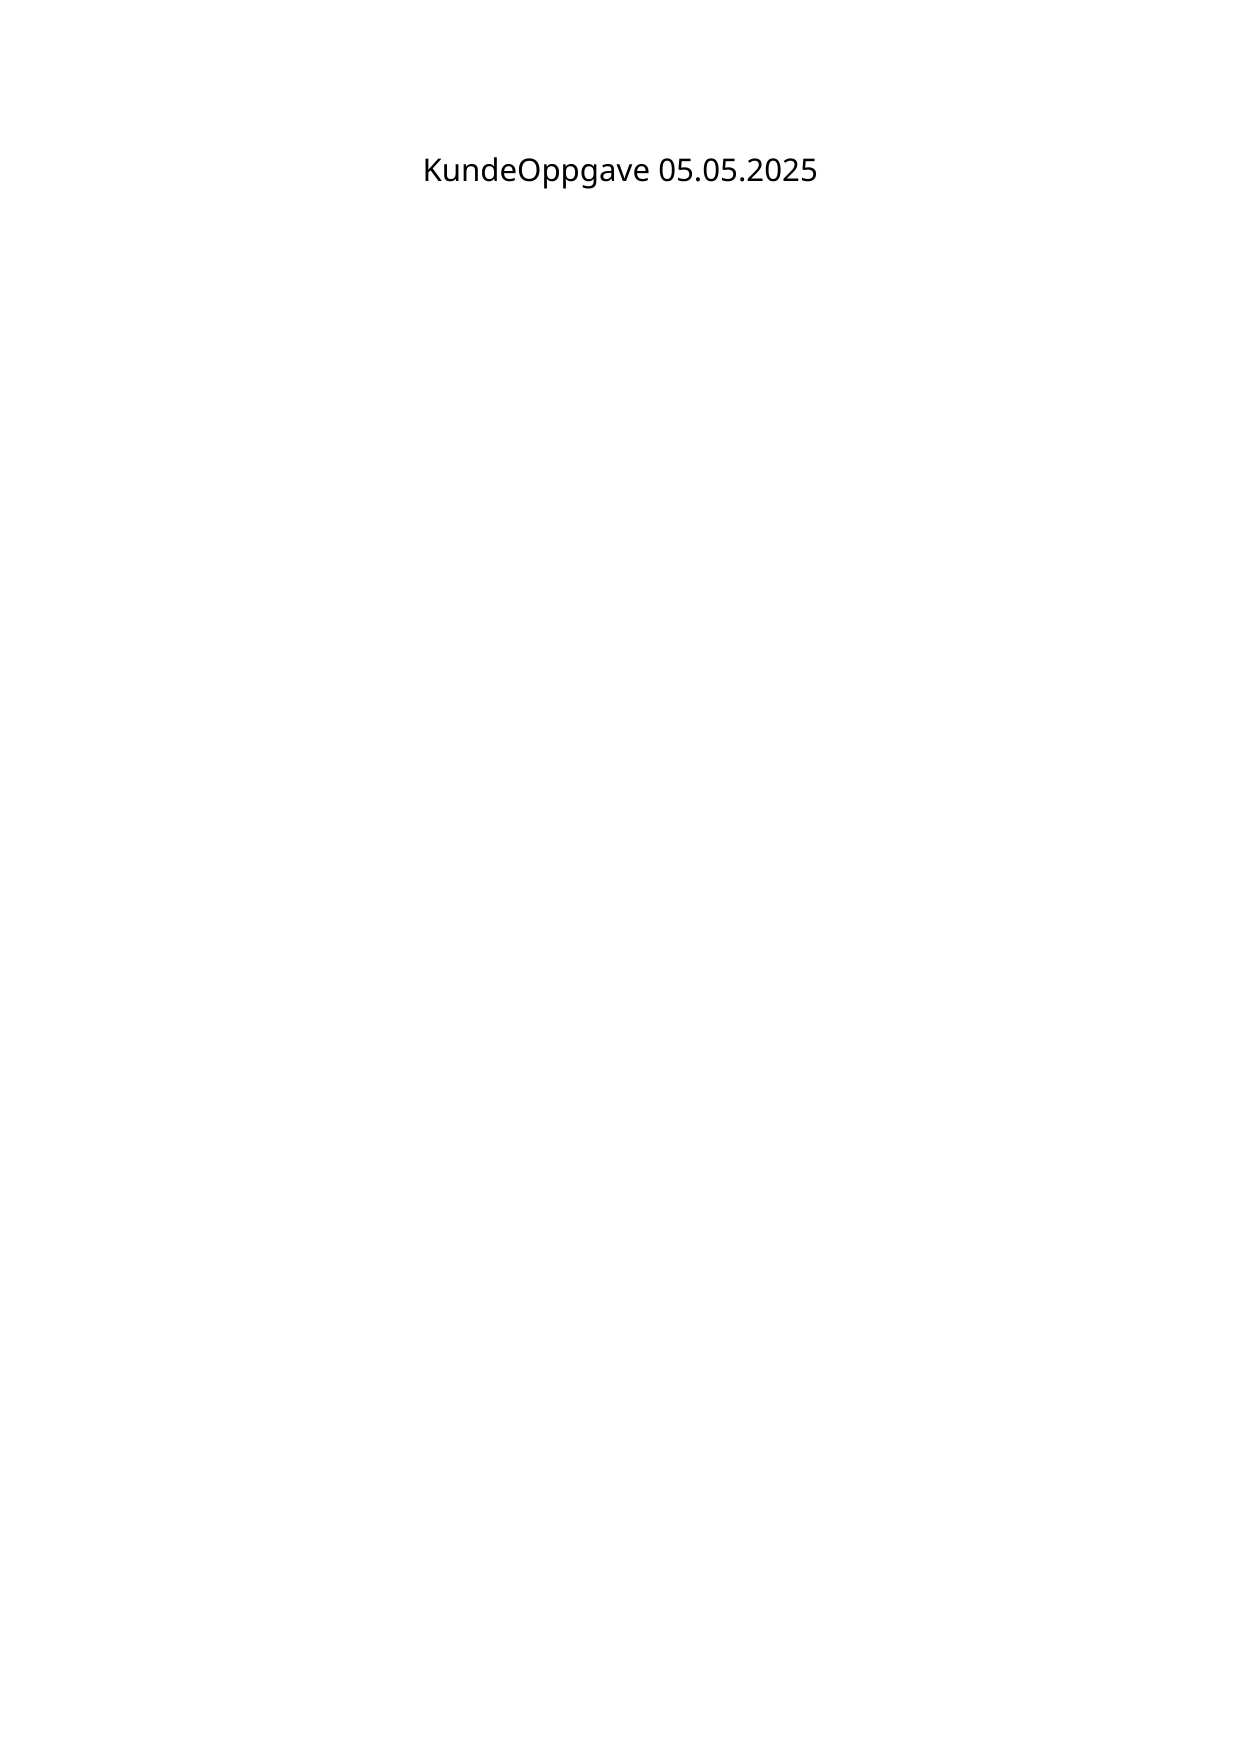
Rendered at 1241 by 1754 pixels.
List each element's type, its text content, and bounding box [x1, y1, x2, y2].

text KundeOppgave 05.05.2025 [148, 148, 1093, 190]
